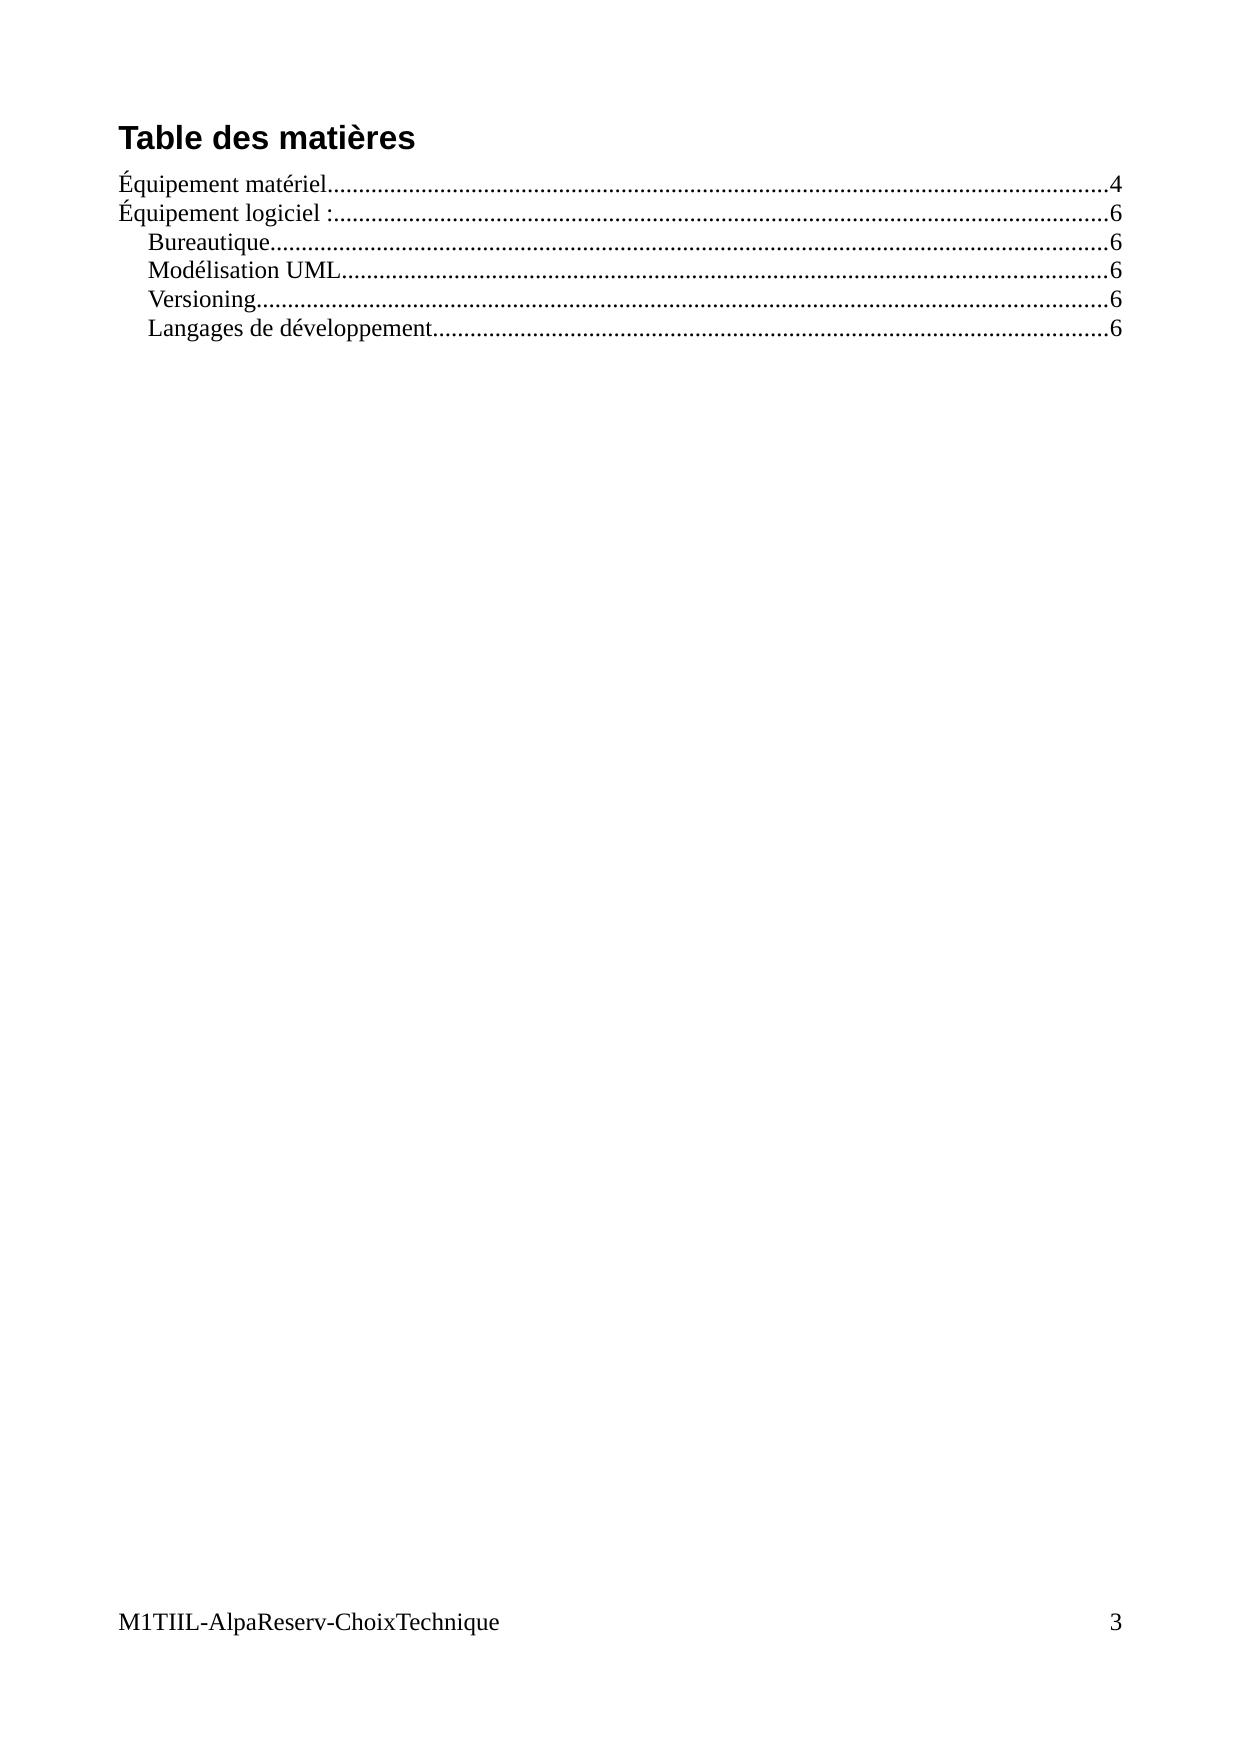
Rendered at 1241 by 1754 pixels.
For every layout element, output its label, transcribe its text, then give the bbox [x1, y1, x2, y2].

subtitle Table des matières [118, 118, 1122, 157]
text Versioning 6 [148, 284, 1122, 313]
text Équipement logiciel : 6 [118, 198, 1122, 227]
text Modélisation UML 6 [148, 255, 1122, 284]
text Équipement matériel 4 [118, 169, 1122, 198]
text Langages de développement 6 [148, 313, 1122, 342]
text Bureautique 6 [148, 227, 1122, 255]
